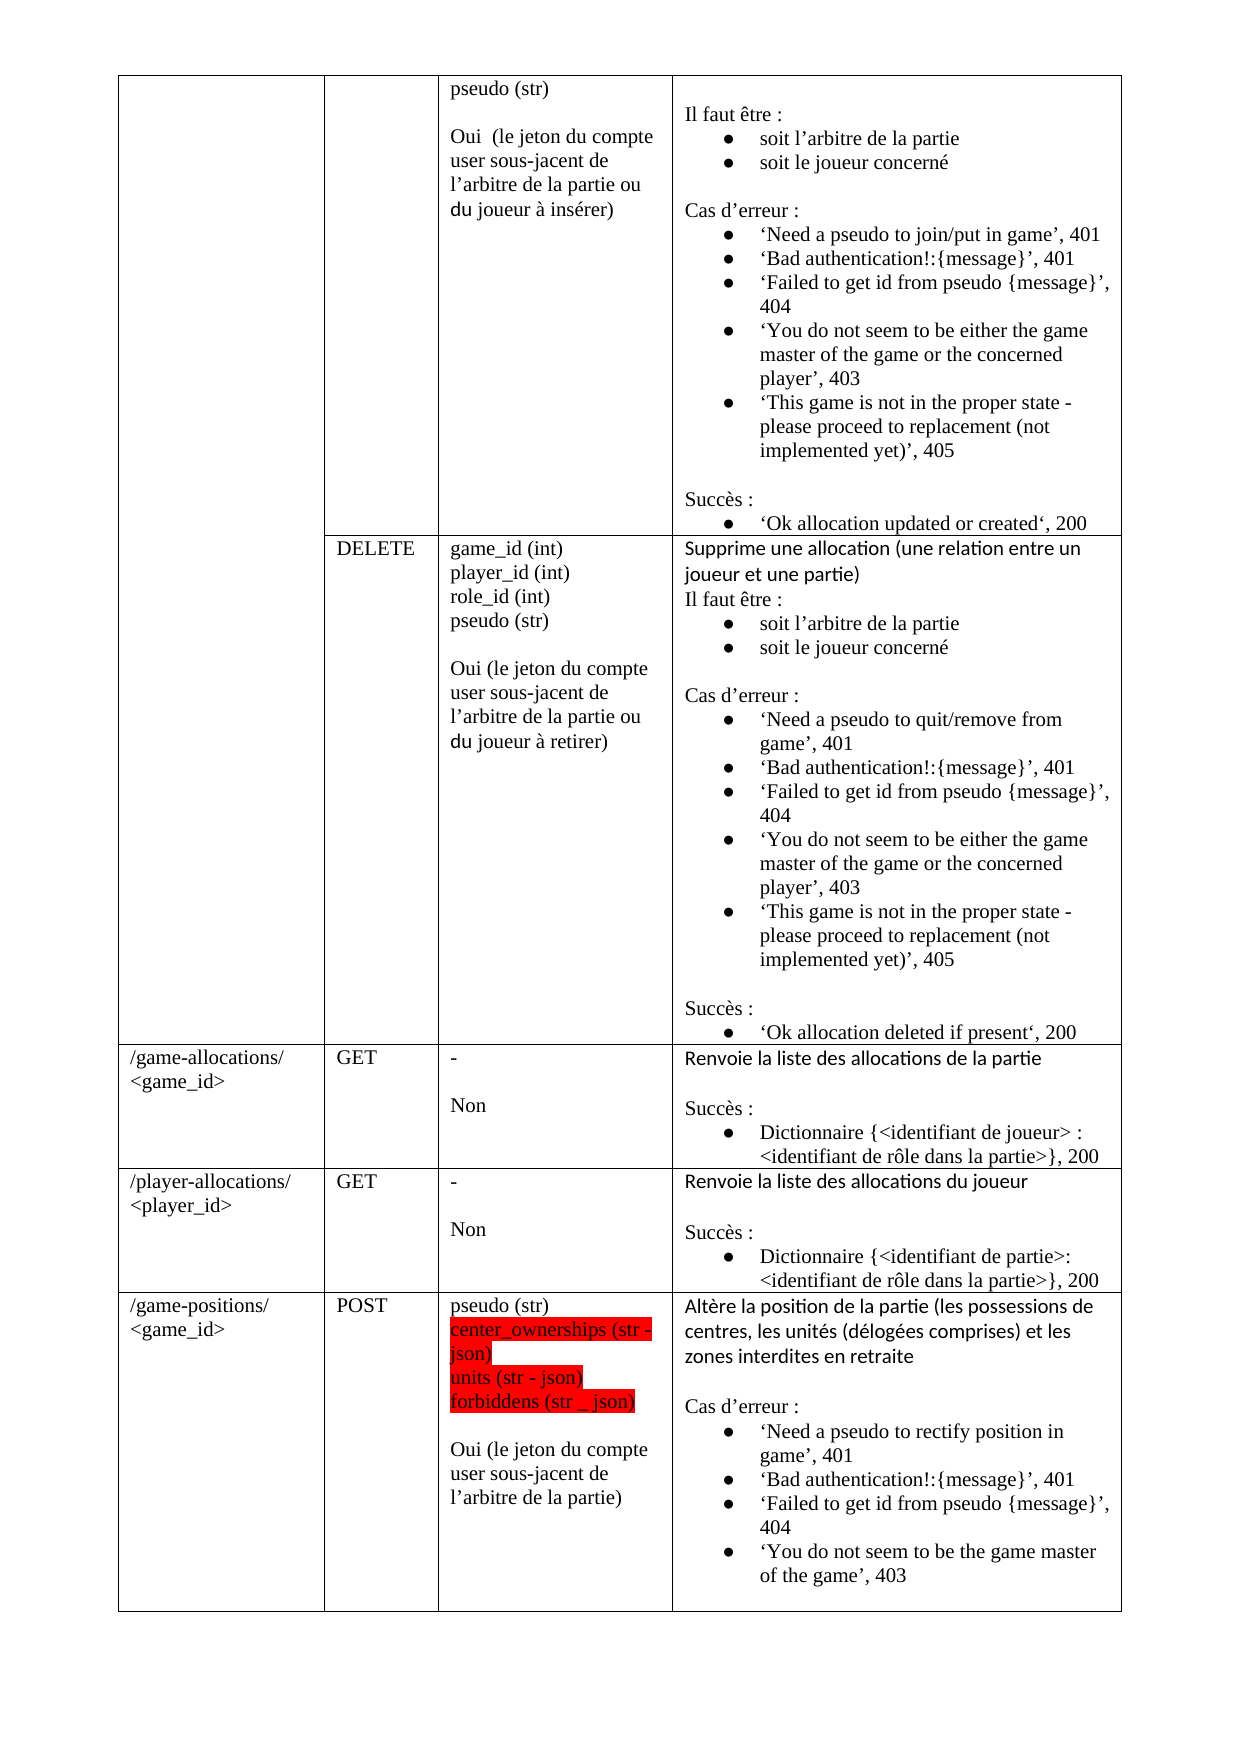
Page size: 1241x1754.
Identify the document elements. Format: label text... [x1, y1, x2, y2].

table_cell - Non [439, 1169, 672, 1292]
table_cell POST [325, 1293, 438, 1611]
table_cell GET [325, 1045, 438, 1168]
table_cell GET [325, 1169, 438, 1292]
table_cell Renvoie la liste des allocations de la partie Succès : Dictionnaire {<identifiant de joueur> : <identifiant de rôle dans la partie>}, 200 [673, 1045, 1121, 1168]
table_cell Renvoie la liste des allocations du joueur Succès : Dictionnaire {<identifiant de partie>: <identifiant de rôle dans la partie>}, 200 [673, 1169, 1121, 1292]
table_cell pseudo (str) Oui (le jeton du compte user sous-jacent de l’arbitre de la partie ou du joueur à insérer) [439, 76, 672, 534]
table_cell Insère une allocation (une relation entre un joueur et une partie) Il faut être : soit l’arbitre de la partie soit le joueur concerné Cas d’erreur : ‘Need a pseudo to join/put in game’, 401 ‘Bad authentication!:{message}’, 401 ‘Failed to get id from pseudo {message}’, 404 ‘You do not seem to be either the game master of the game or the concerned player’, 403 ‘This game is not in the proper state - please proceed to replacement (not implemented yet)’, 405 Succès : ‘Ok allocation updated or created‘, 200 [673, 76, 1121, 534]
table_cell /game-allocations/<game_id> [119, 1045, 324, 1168]
table_cell /game-positions/<game_id> [119, 1293, 324, 1611]
table_cell /player-allocations/<player_id> [119, 1169, 324, 1292]
table_cell pseudo (str) center_ownerships (str - json) units (str - json) forbiddens (str _ json) Oui (le jeton du compte user sous-jacent de l’arbitre de la partie) [439, 1293, 672, 1611]
table_cell - Non [439, 1045, 672, 1168]
table_cell Altère la position de la partie (les possessions de centres, les unités (délogées comprises) et les zones interdites en retraite Cas d’erreur : ‘Need a pseudo to rectify position in game’, 401 ‘Bad authentication!:{message}’, 401 ‘Failed to get id from pseudo {message}’, 404 ‘You do not seem to be the game master of the game’, 403 Succès : ‘Ok position rectified‘, 200 [673, 1293, 1121, 1611]
table_cell DELETE [325, 536, 438, 1044]
table_cell game_id (int) player_id (int) role_id (int) pseudo (str) Oui (le jeton du compte user sous-jacent de l’arbitre de la partie ou du joueur à retirer) [439, 536, 672, 1044]
table_cell Supprime une allocation (une relation entre un joueur et une partie) Il faut être : soit l’arbitre de la partie soit le joueur concerné Cas d’erreur : ‘Need a pseudo to quit/remove from game’, 401 ‘Bad authentication!:{message}’, 401 ‘Failed to get id from pseudo {message}’, 404 ‘You do not seem to be either the game master of the game or the concerned player’, 403 ‘This game is not in the proper state - please proceed to replacement (not implemented yet)’, 405 Succès : ‘Ok allocation deleted if present‘, 200 [673, 536, 1121, 1044]
table_cell [119, 76, 324, 1044]
table_cell [325, 76, 438, 534]
